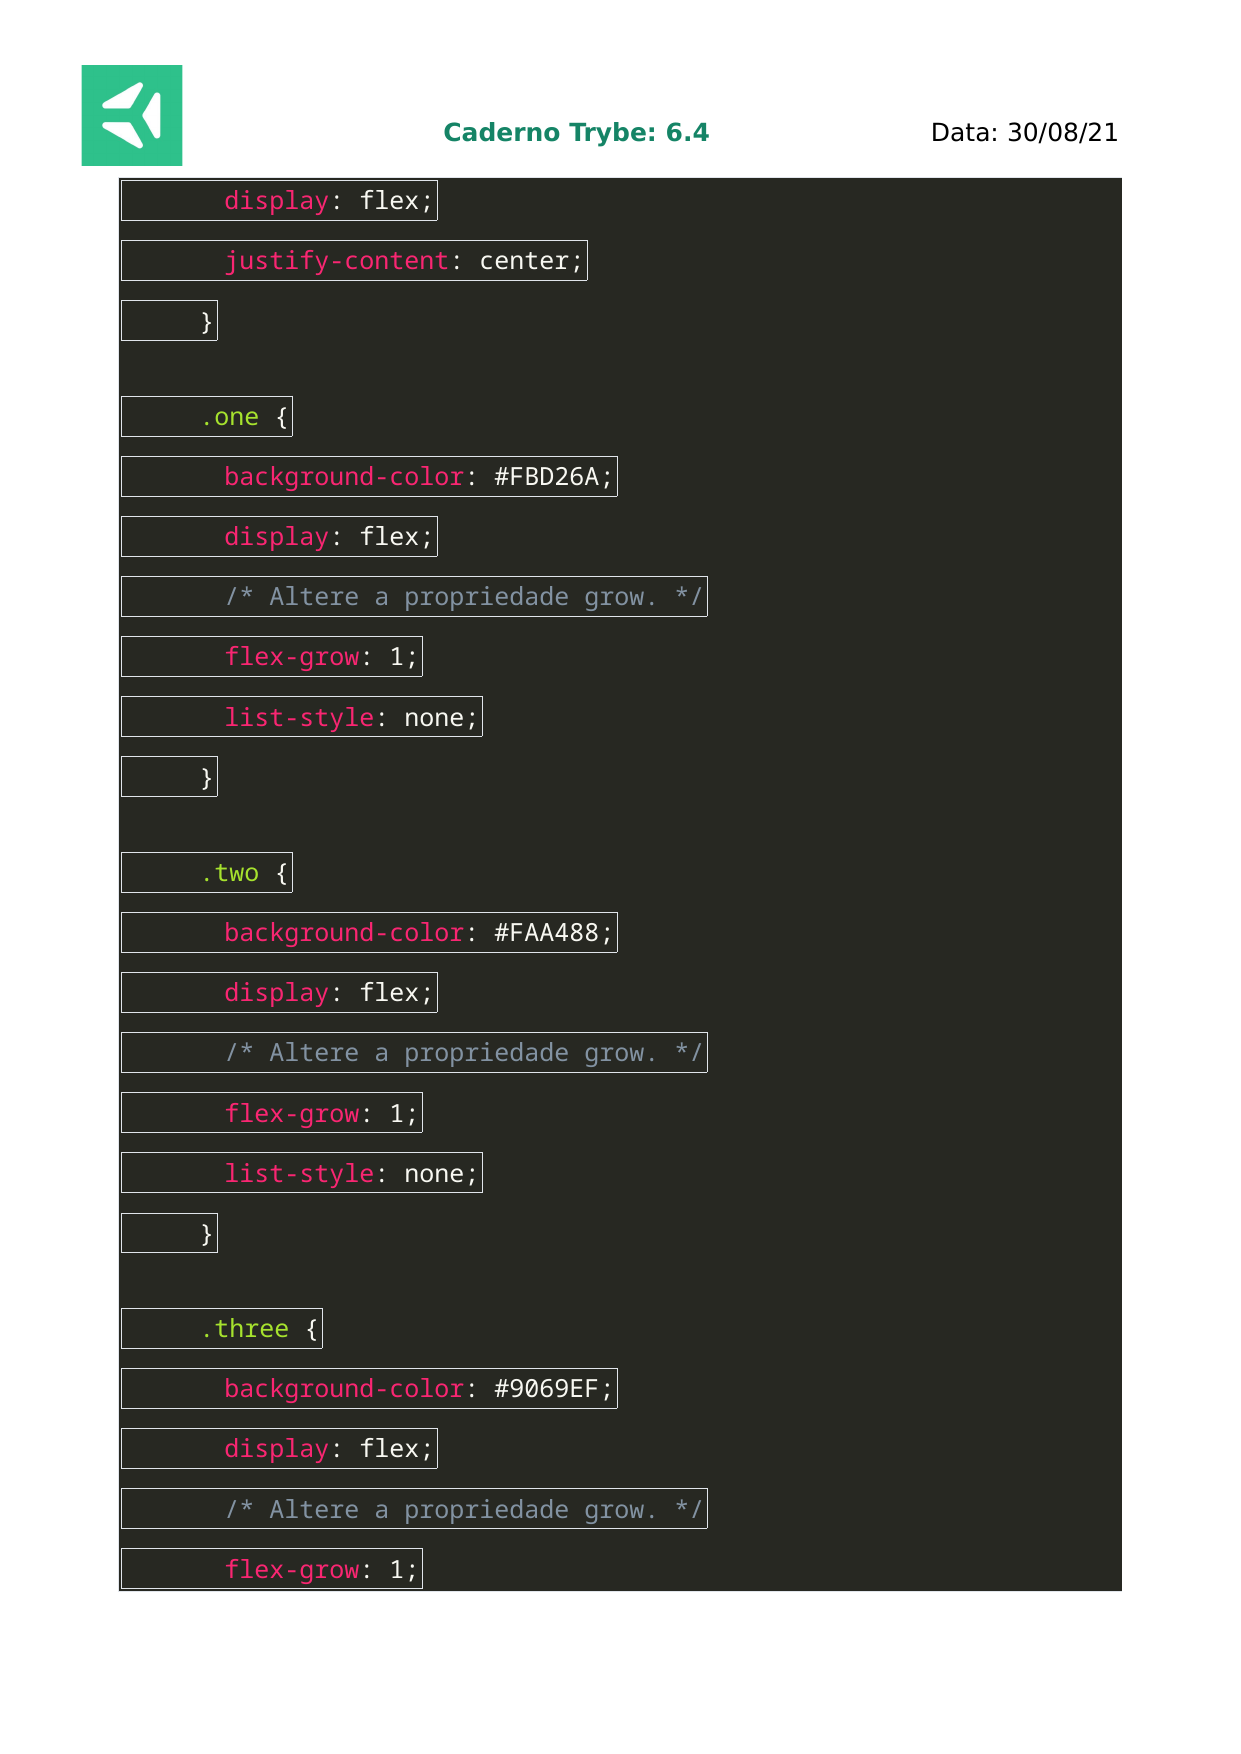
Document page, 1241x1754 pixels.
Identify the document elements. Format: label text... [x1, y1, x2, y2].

text } [119, 1209, 1122, 1252]
text flex-grow: 1; [119, 1545, 1122, 1591]
text list-style: none; [119, 1149, 1122, 1192]
text background-color: #9069EF; [119, 1365, 1122, 1408]
text } [119, 297, 1122, 340]
picture [81, 65, 183, 166]
text flex-grow: 1; [119, 1089, 1122, 1132]
text display: flex; [119, 1425, 1122, 1468]
text background-color: #FBD26A; [119, 453, 1122, 496]
text .two { [119, 849, 1122, 892]
text justify-content: center; [119, 237, 1122, 280]
text background-color: #FAA488; [119, 909, 1122, 952]
text display: flex; [119, 969, 1122, 1012]
text .one { [119, 393, 1122, 436]
text display: flex; [119, 513, 1122, 556]
text flex-grow: 1; [119, 633, 1122, 676]
text } [119, 753, 1122, 796]
text /* Altere a propriedade grow. */ [119, 573, 1122, 616]
text list-style: none; [119, 693, 1122, 736]
text .three { [119, 1305, 1122, 1348]
text display: flex; [119, 178, 1122, 220]
text /* Altere a propriedade grow. */ [119, 1485, 1122, 1528]
text /* Altere a propriedade grow. */ [119, 1029, 1122, 1072]
